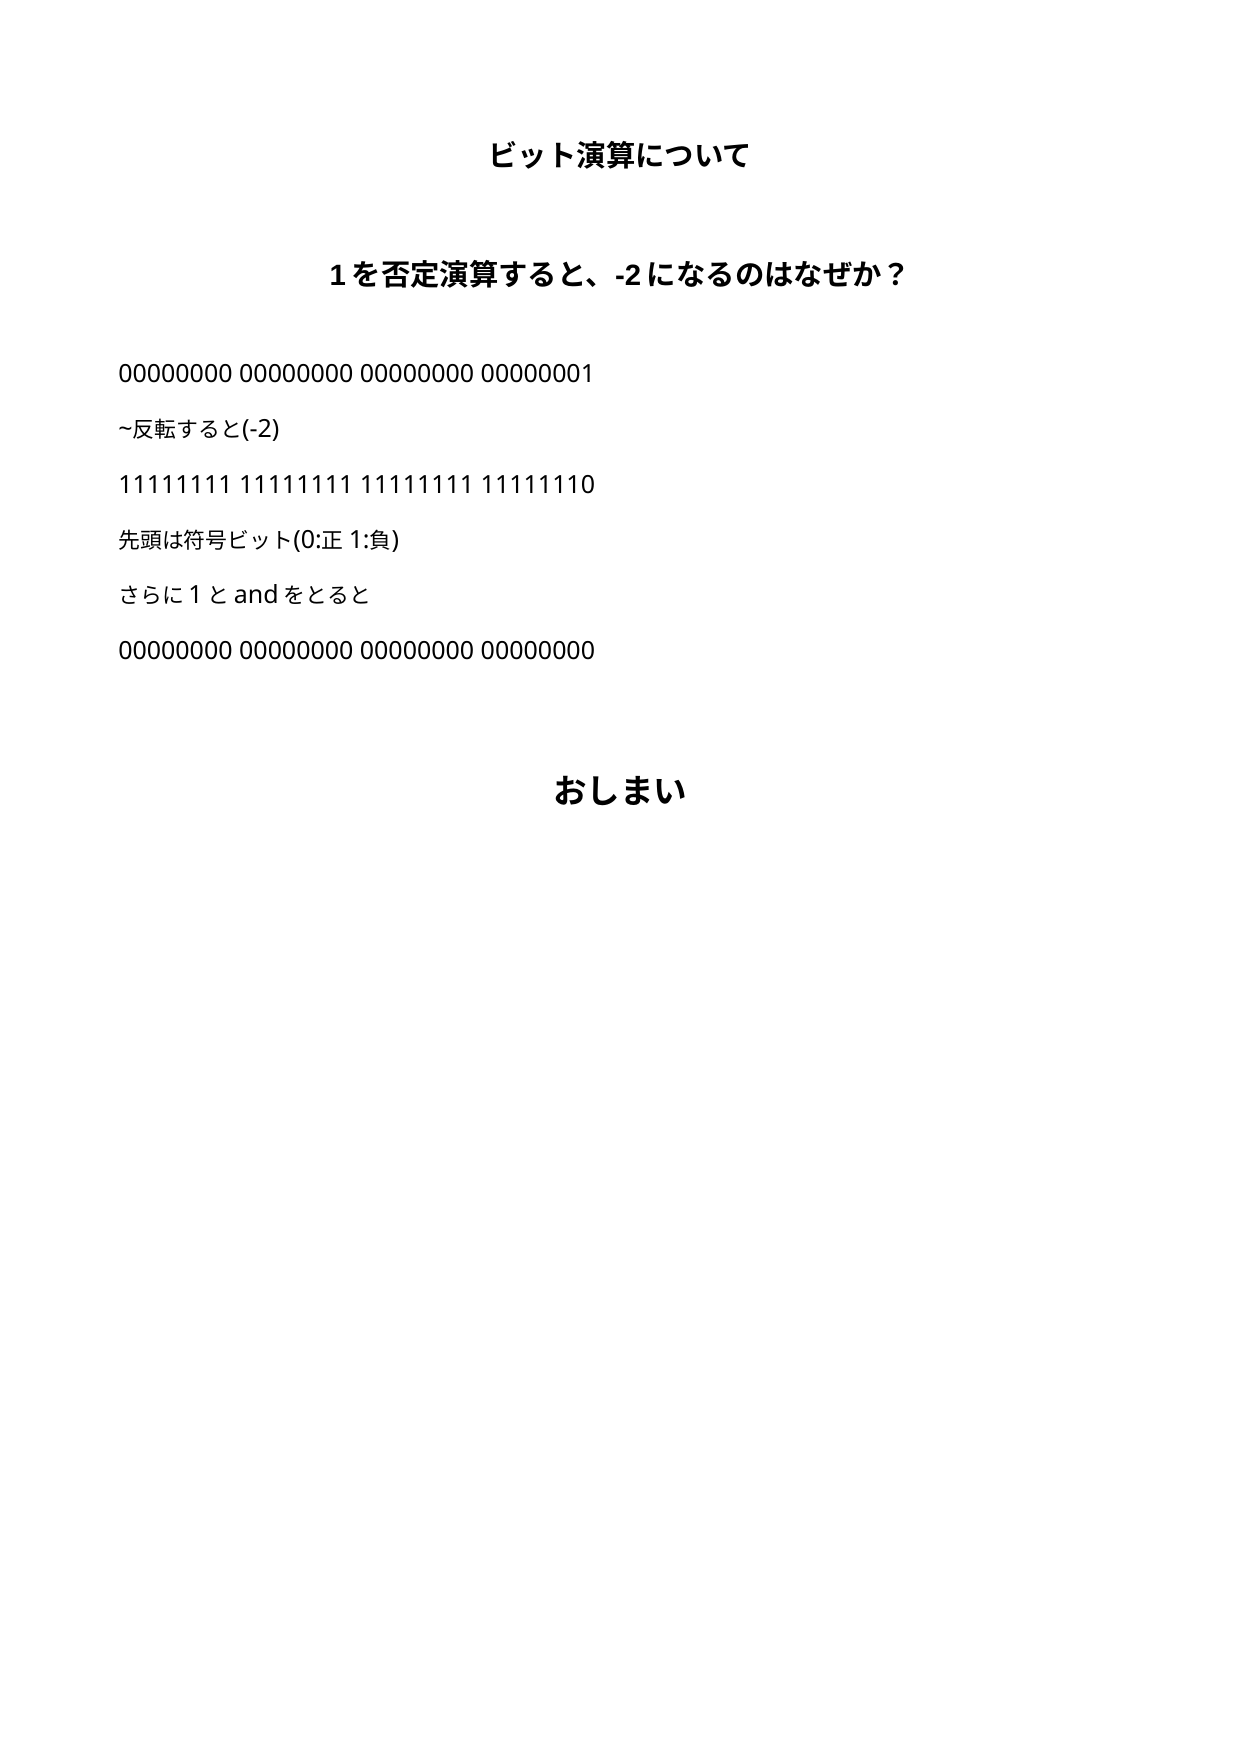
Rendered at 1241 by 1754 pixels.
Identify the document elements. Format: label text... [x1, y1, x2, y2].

text 11111111 11111111 11111111 11111110 [118, 466, 1122, 500]
subtitle 1を否定演算すると、-2になるのはなぜか？ [118, 251, 1122, 294]
subtitle おしまい [118, 764, 1122, 813]
subtitle ビット演算について [118, 133, 1122, 175]
text 00000000 00000000 00000000 00000001 [118, 355, 1122, 389]
text 00000000 00000000 00000000 00000000 [118, 632, 1122, 667]
text ~反転すると(-2) [118, 411, 1122, 445]
text 先頭は符号ビット(0:正 1:負) [118, 522, 1122, 556]
text さらに1とandをとると [118, 577, 1122, 611]
